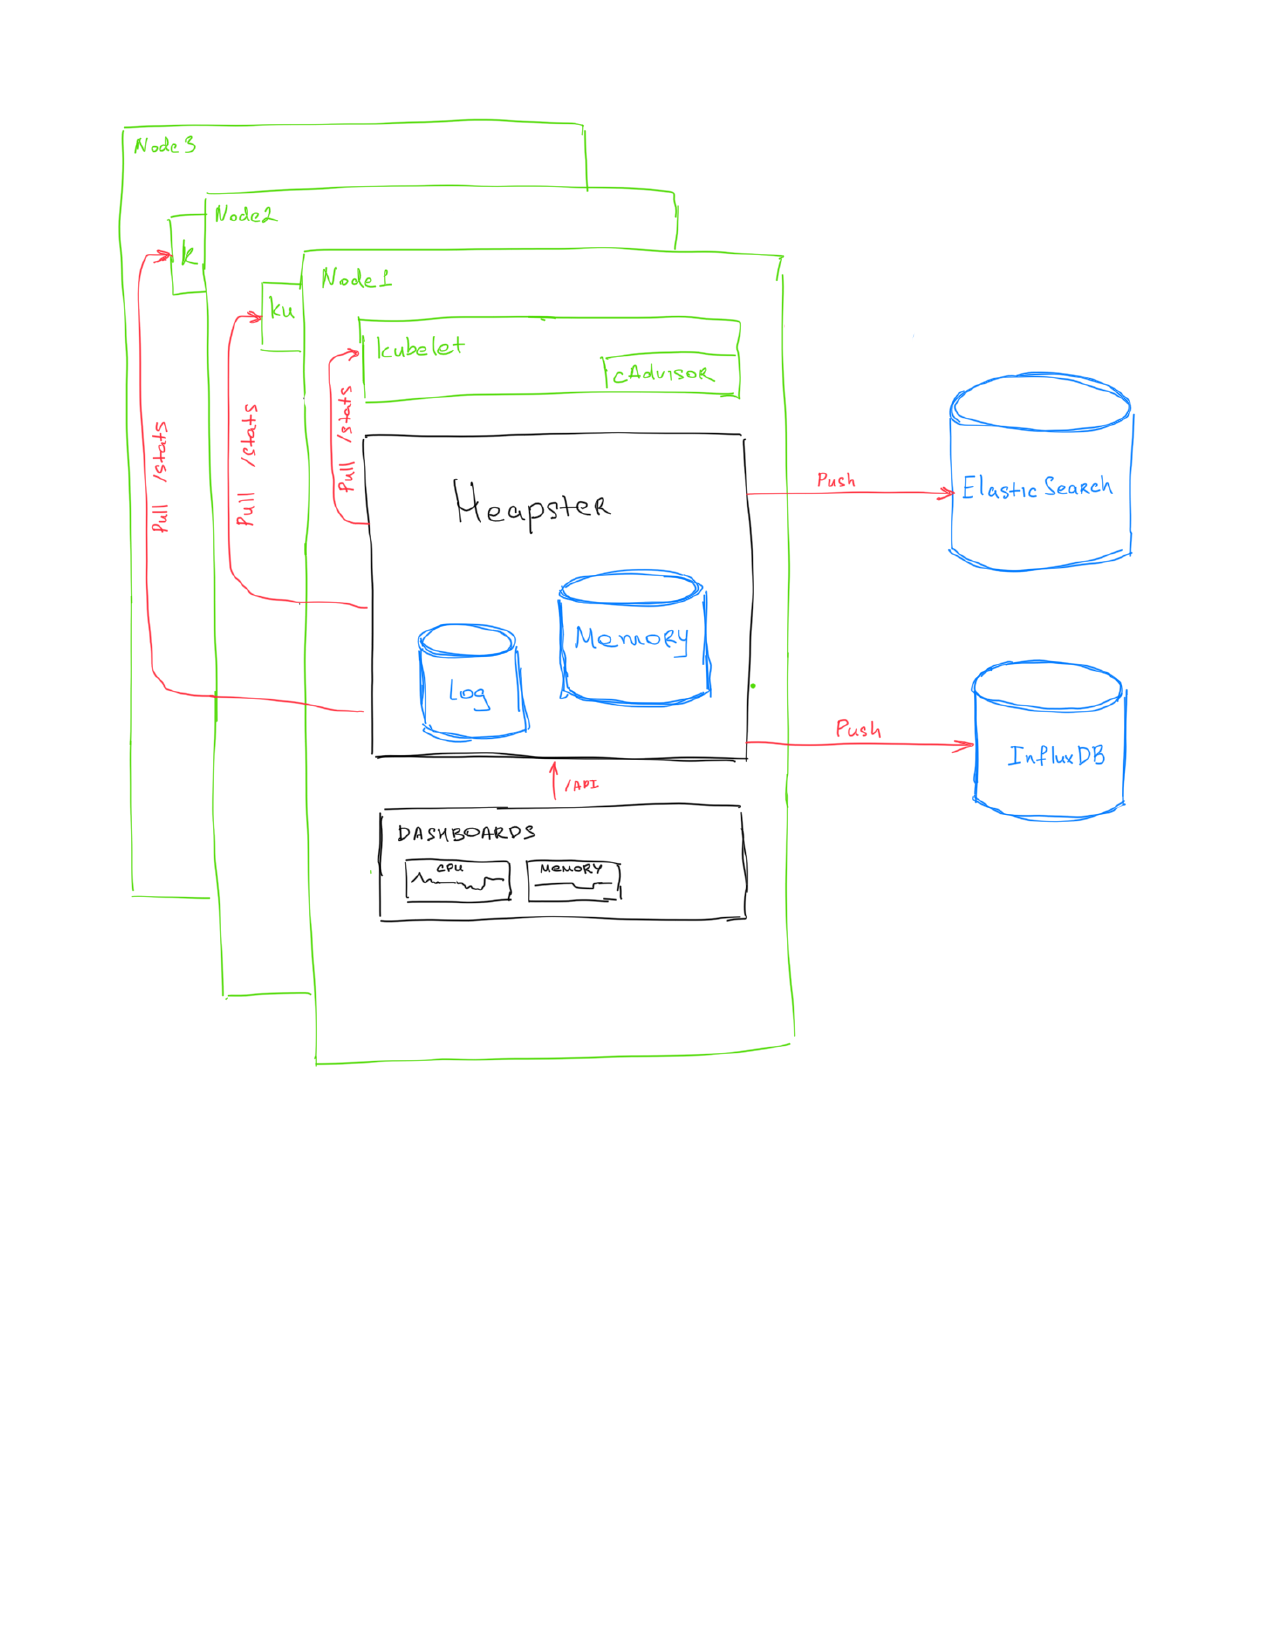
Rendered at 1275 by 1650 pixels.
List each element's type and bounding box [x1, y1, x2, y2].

picture [118, 118, 1157, 1067]
